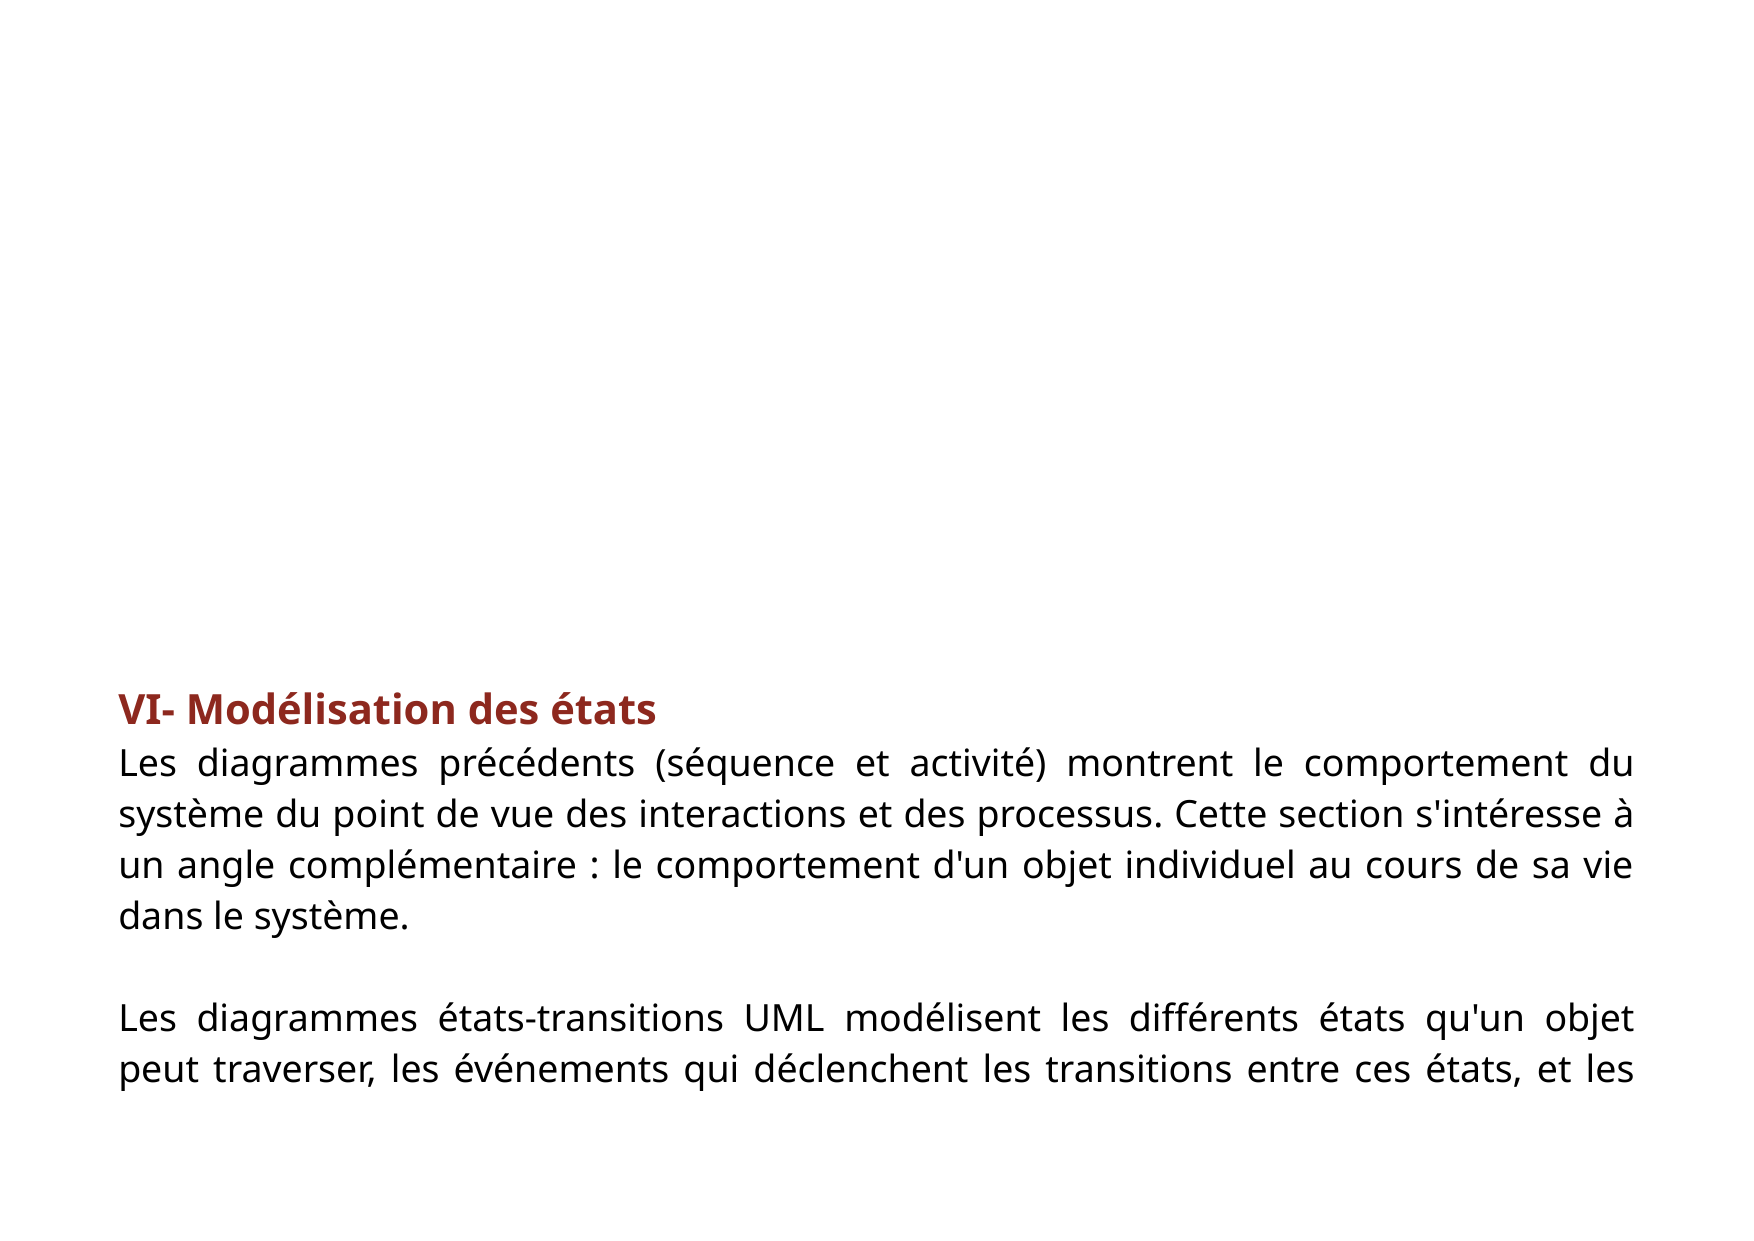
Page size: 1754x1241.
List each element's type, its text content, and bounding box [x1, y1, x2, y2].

text VI- Modélisation des états [118, 679, 1636, 736]
text Les diagrammes précédents (séquence et activité) montrent le comportement du système du point de vue des interactions et des processus. Cette section s'intéresse à un angle complémentaire : le comportement d'un objet individuel au cours de sa vie dans le système. [118, 736, 1636, 941]
text Les diagrammes états-transitions UML modélisent les différents états qu'un objet peut traverser, les événements qui déclenchent les transitions entre ces états, et les [118, 992, 1636, 1094]
